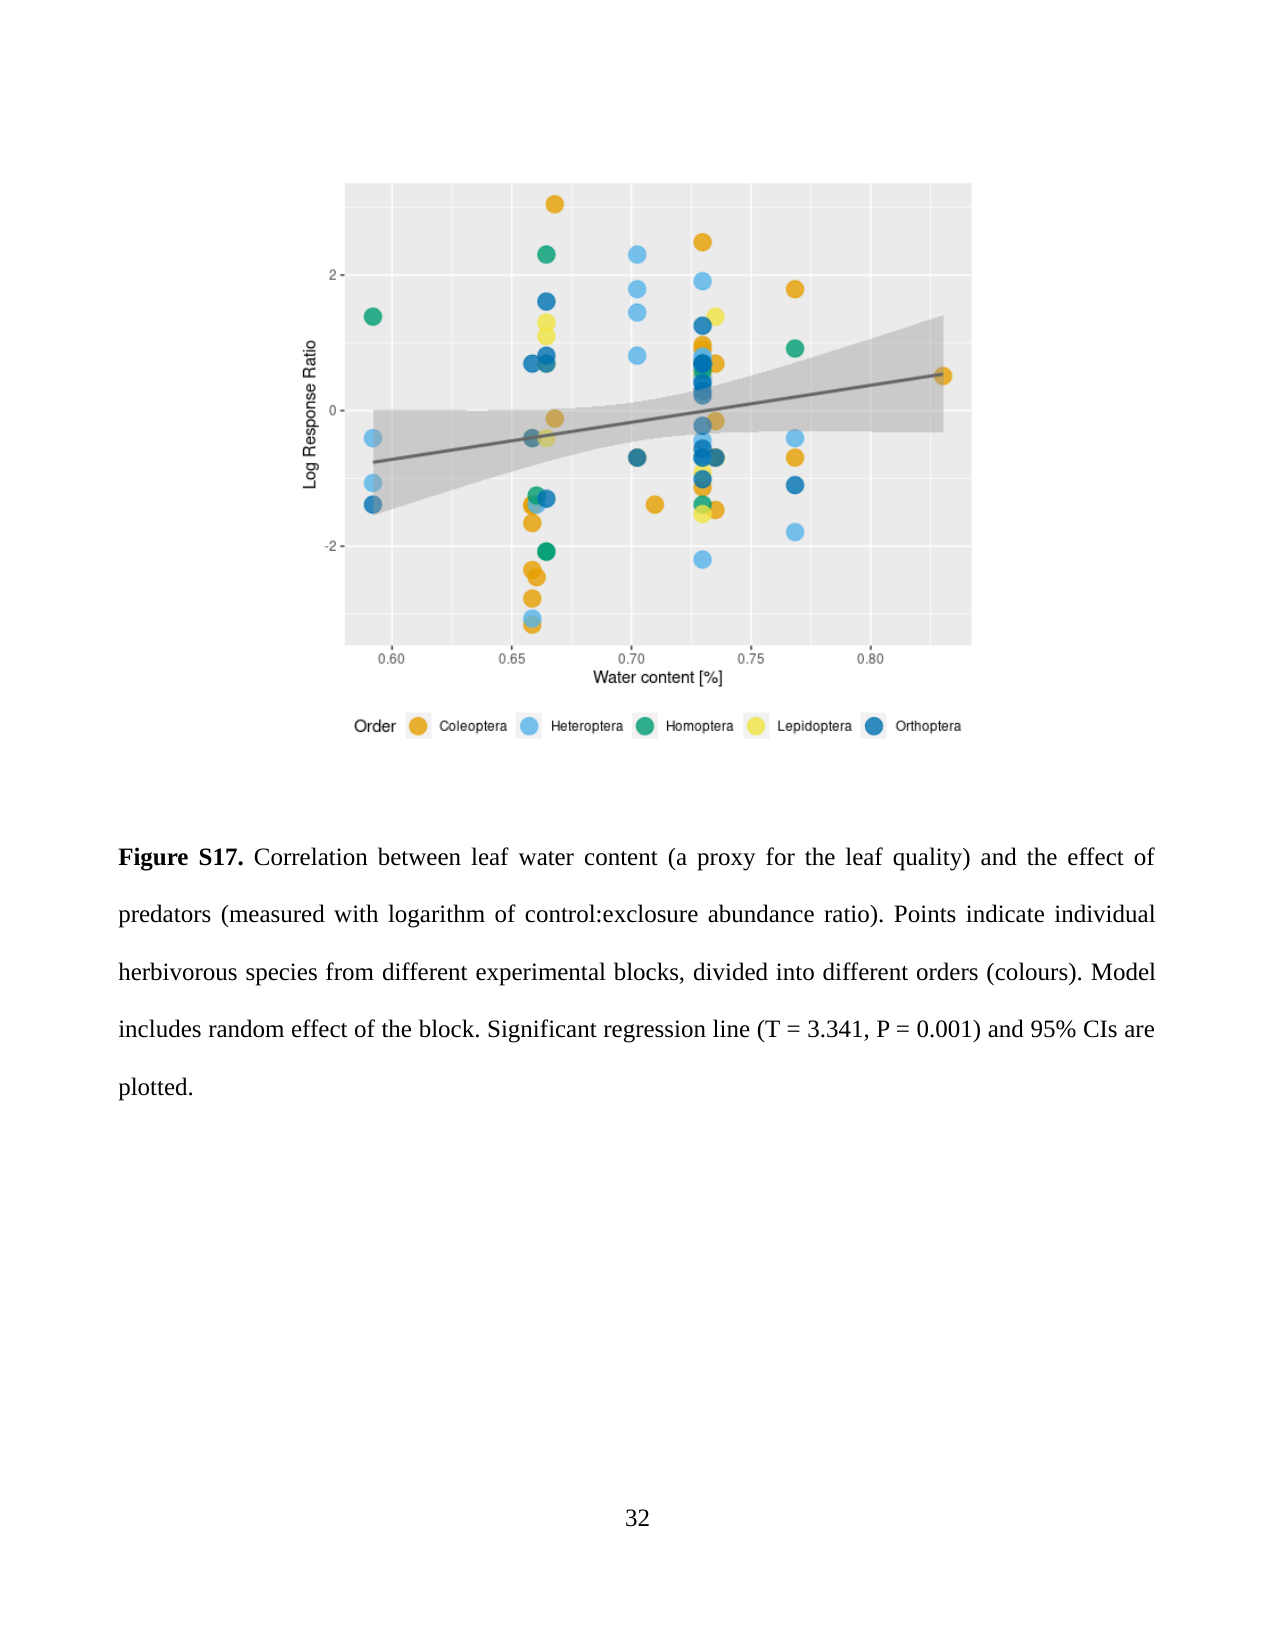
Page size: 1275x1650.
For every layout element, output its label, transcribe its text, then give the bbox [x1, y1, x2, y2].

text Figure S17. Correlation between leaf water content (a proxy for the leaf quality) and the effect of predators (measured with logarithm of control:exclosure abundance ratio). Points indicate individual herbivorous species from different experimental blocks, divided into different orders (colours). Model includes random effect of the block. Significant regression line (T = 3.341, P = 0.001) and 95% CIs are plotted. [118, 842, 1157, 1100]
picture [295, 175, 980, 756]
